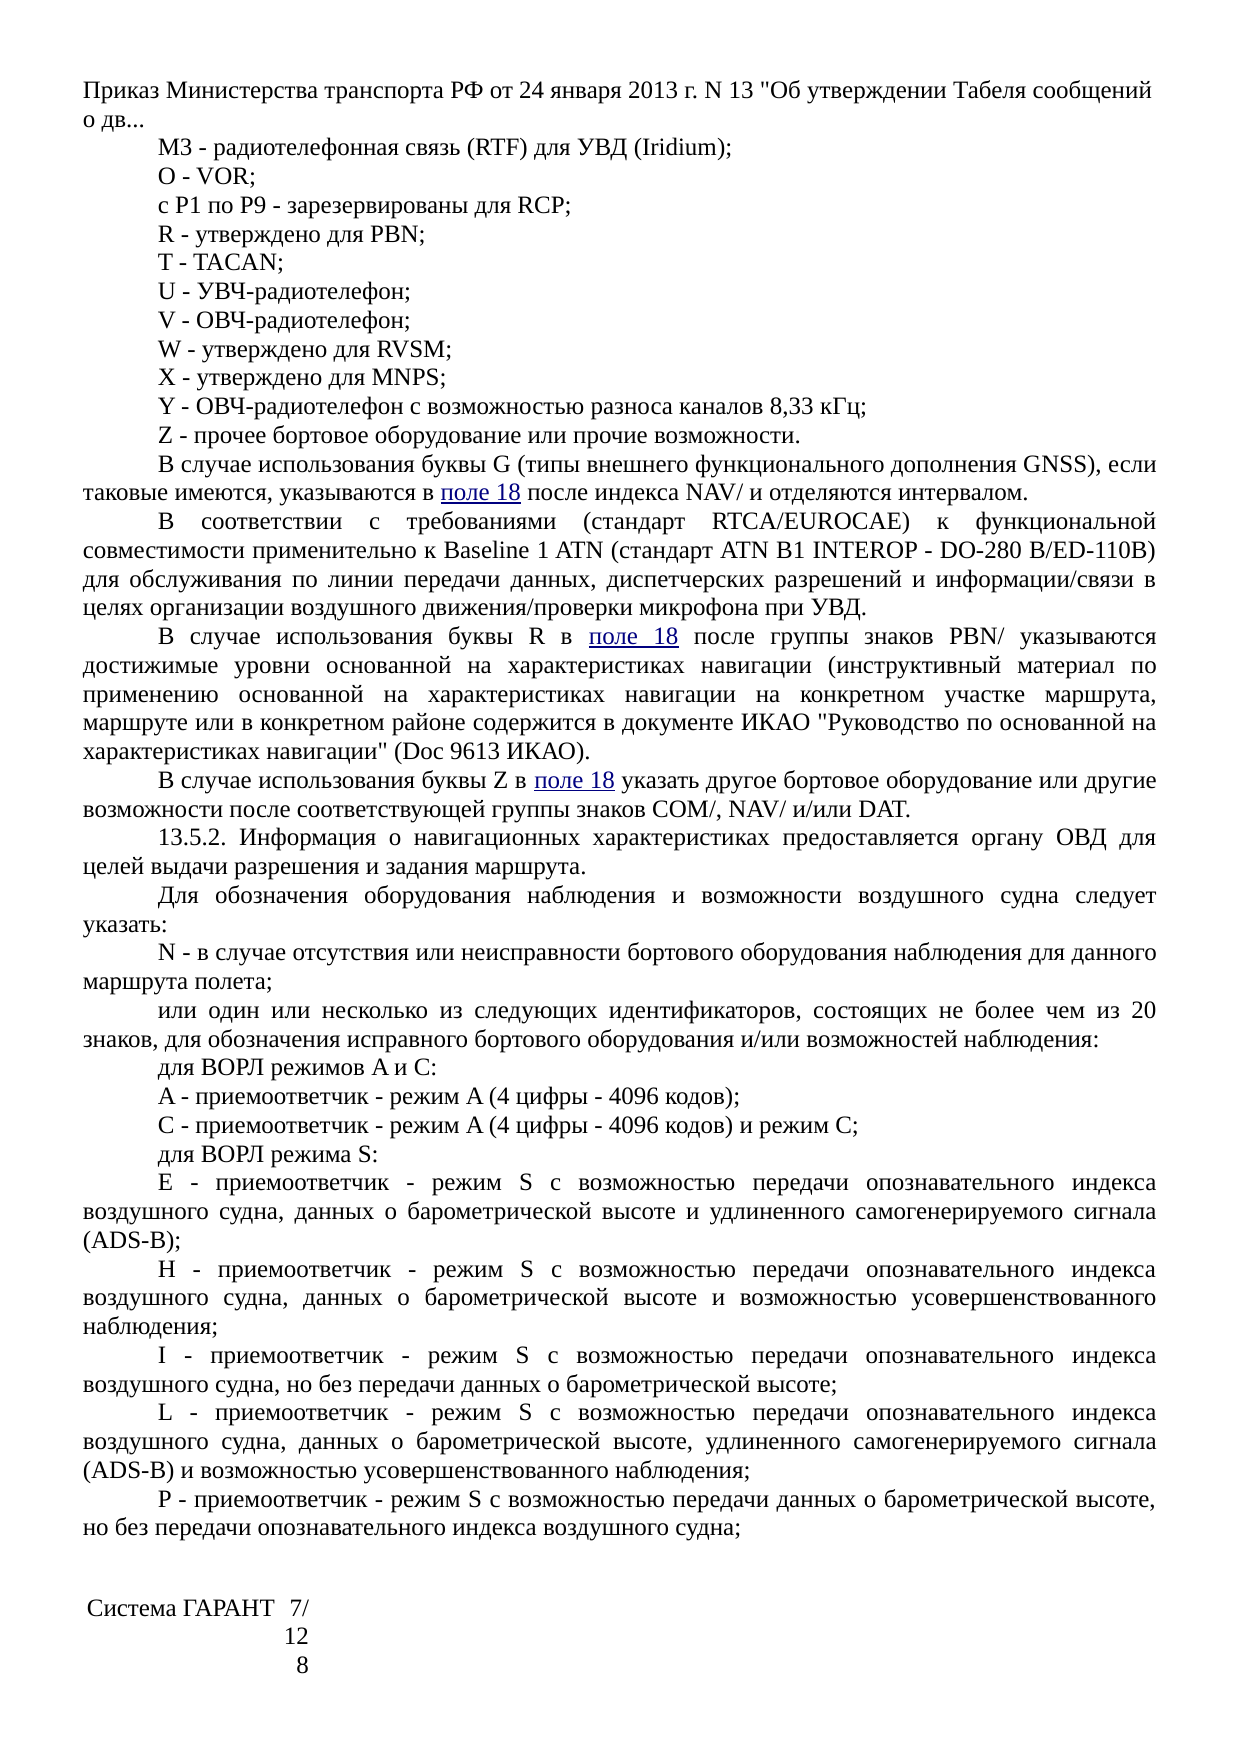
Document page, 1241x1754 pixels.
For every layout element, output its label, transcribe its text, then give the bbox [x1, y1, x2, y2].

text для ВОРЛ режимов A и C: [83, 1052, 1157, 1081]
text Для обозначения оборудования наблюдения и возможности воздушного судна следует указать: [83, 880, 1157, 937]
text R - утверждено для PBN; [83, 219, 1157, 247]
text A - приемоответчик - режим A (4 цифры - 4096 кодов); [83, 1081, 1157, 1110]
text W - утверждено для RVSM; [83, 334, 1157, 362]
text H - приемоответчик - режим S с возможностью передачи опознавательного индекса воздушного судна, данных о барометрической высоте и возможностью усовершенствованного наблюдения; [83, 1254, 1157, 1340]
text M3 - радиотелефонная связь (RTF) для УВД (Iridium); [83, 132, 1157, 161]
text U - УВЧ-радиотелефон; [83, 276, 1157, 305]
text Z - прочее бортовое оборудование или прочие возможности. [83, 420, 1157, 449]
text для ВОРЛ режима S: [83, 1139, 1157, 1167]
text I - приемоответчик - режим S с возможностью передачи опознавательного индекса воздушного судна, но без передачи данных о барометрической высоте; [83, 1340, 1157, 1397]
text В соответствии с требованиями (стандарт RTCA/EUROCAE) к функциональной совместимости применительно к Baseline 1 ATN (стандарт ATN B1 INTEROP - DO-280 B/ED-110B) для обслуживания по линии передачи данных, диспетчерских разрешений и информации/связи в целях организации воздушного движения/проверки микрофона при УВД. [83, 506, 1157, 621]
text В случае использования буквы Z в поле 18 указать другое бортовое оборудование или другие возможности после соответствующей группы знаков COM/, NAV/ и/или DAT. [83, 765, 1157, 822]
text с P1 по P9 - зарезервированы для RCP; [83, 190, 1157, 219]
text В случае использования буквы R в поле 18 после группы знаков PBN/ указываются достижимые уровни основанной на характеристиках навигации (инструктивный материал по применению основанной на характеристиках навигации на конкретном участке маршрута, маршруте или в конкретном районе содержится в документе ИКАО "Руководство по основанной на характеристиках навигации" (Doc 9613 ИКАО). [83, 621, 1157, 765]
text или один или несколько из следующих идентификаторов, состоящих не более чем из 20 знаков, для обозначения исправного бортового оборудования и/или возможностей наблюдения: [83, 995, 1157, 1052]
text N - в случае отсутствия или неисправности бортового оборудования наблюдения для данного маршрута полета; [83, 937, 1157, 995]
text В случае использования буквы G (типы внешнего функционального дополнения GNSS), если таковые имеются, указываются в поле 18 после индекса NAV/ и отделяются интервалом. [83, 449, 1157, 506]
text X - утверждено для MNPS; [83, 362, 1157, 391]
text O - VOR; [83, 161, 1157, 190]
text L - приемоответчик - режим S с возможностью передачи опознавательного индекса воздушного судна, данных о барометрической высоте, удлиненного самогенерируемого сигнала (ADS-B) и возможностью усовершенствованного наблюдения; [83, 1397, 1157, 1484]
text E - приемоответчик - режим S с возможностью передачи опознавательного индекса воздушного судна, данных о барометрической высоте и удлиненного самогенерируемого сигнала (ADS-B); [83, 1167, 1157, 1254]
text T - TACAN; [83, 247, 1157, 276]
text Y - ОВЧ-радиотелефон с возможностью разноса каналов 8,33 кГц; [83, 391, 1157, 420]
text P - приемоответчик - режим S с возможностью передачи данных о барометрической высоте, но без передачи опознавательного индекса воздушного судна; [83, 1484, 1157, 1541]
text C - приемоответчик - режим A (4 цифры - 4096 кодов) и режим C; [83, 1110, 1157, 1139]
text 13.5.2. Информация о навигационных характеристиках предоставляется органу ОВД для целей выдачи разрешения и задания маршрута. [83, 822, 1157, 880]
text V - ОВЧ-радиотелефон; [83, 305, 1157, 334]
